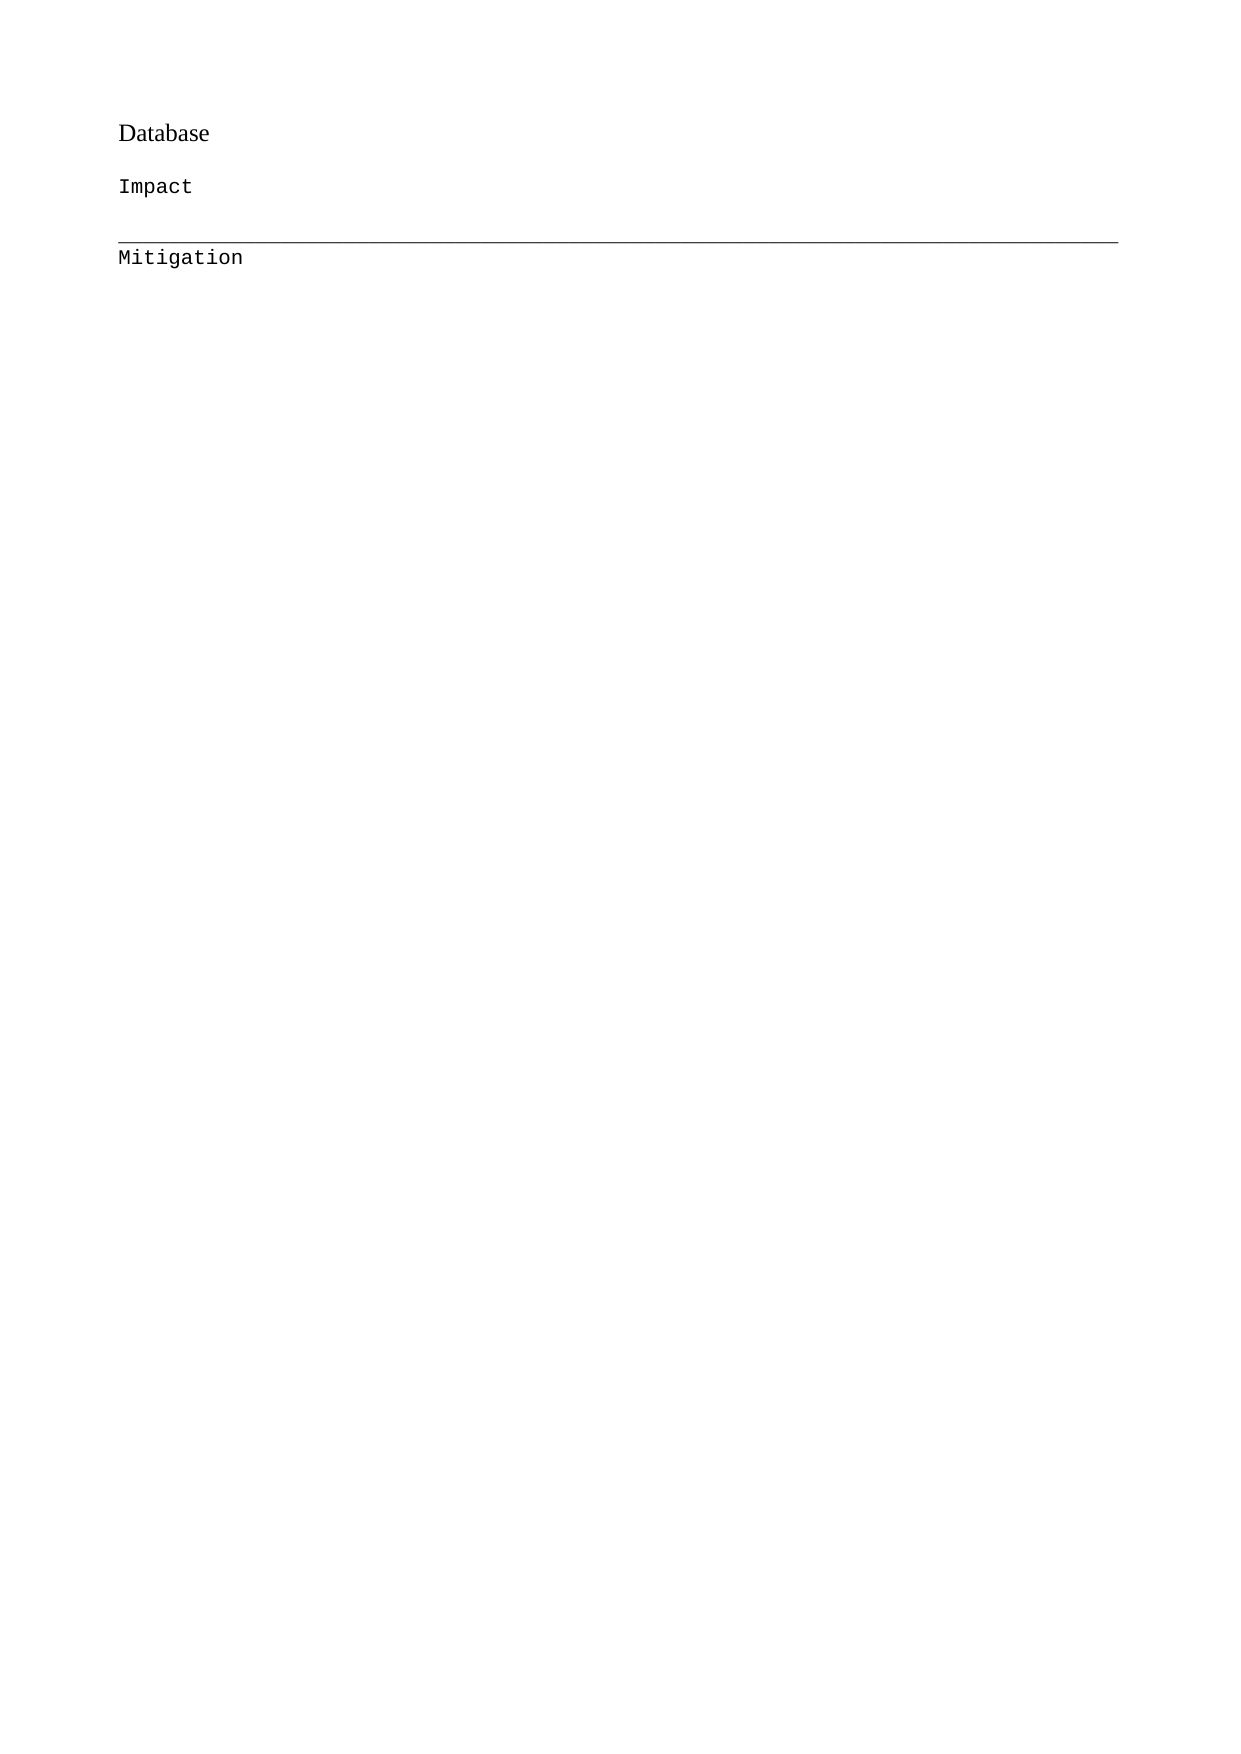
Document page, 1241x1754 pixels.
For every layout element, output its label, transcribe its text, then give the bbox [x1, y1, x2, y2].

text Impact [118, 176, 1122, 200]
text ________________________________________________________________________________ [118, 224, 1122, 247]
text Mitigation [118, 247, 1122, 271]
